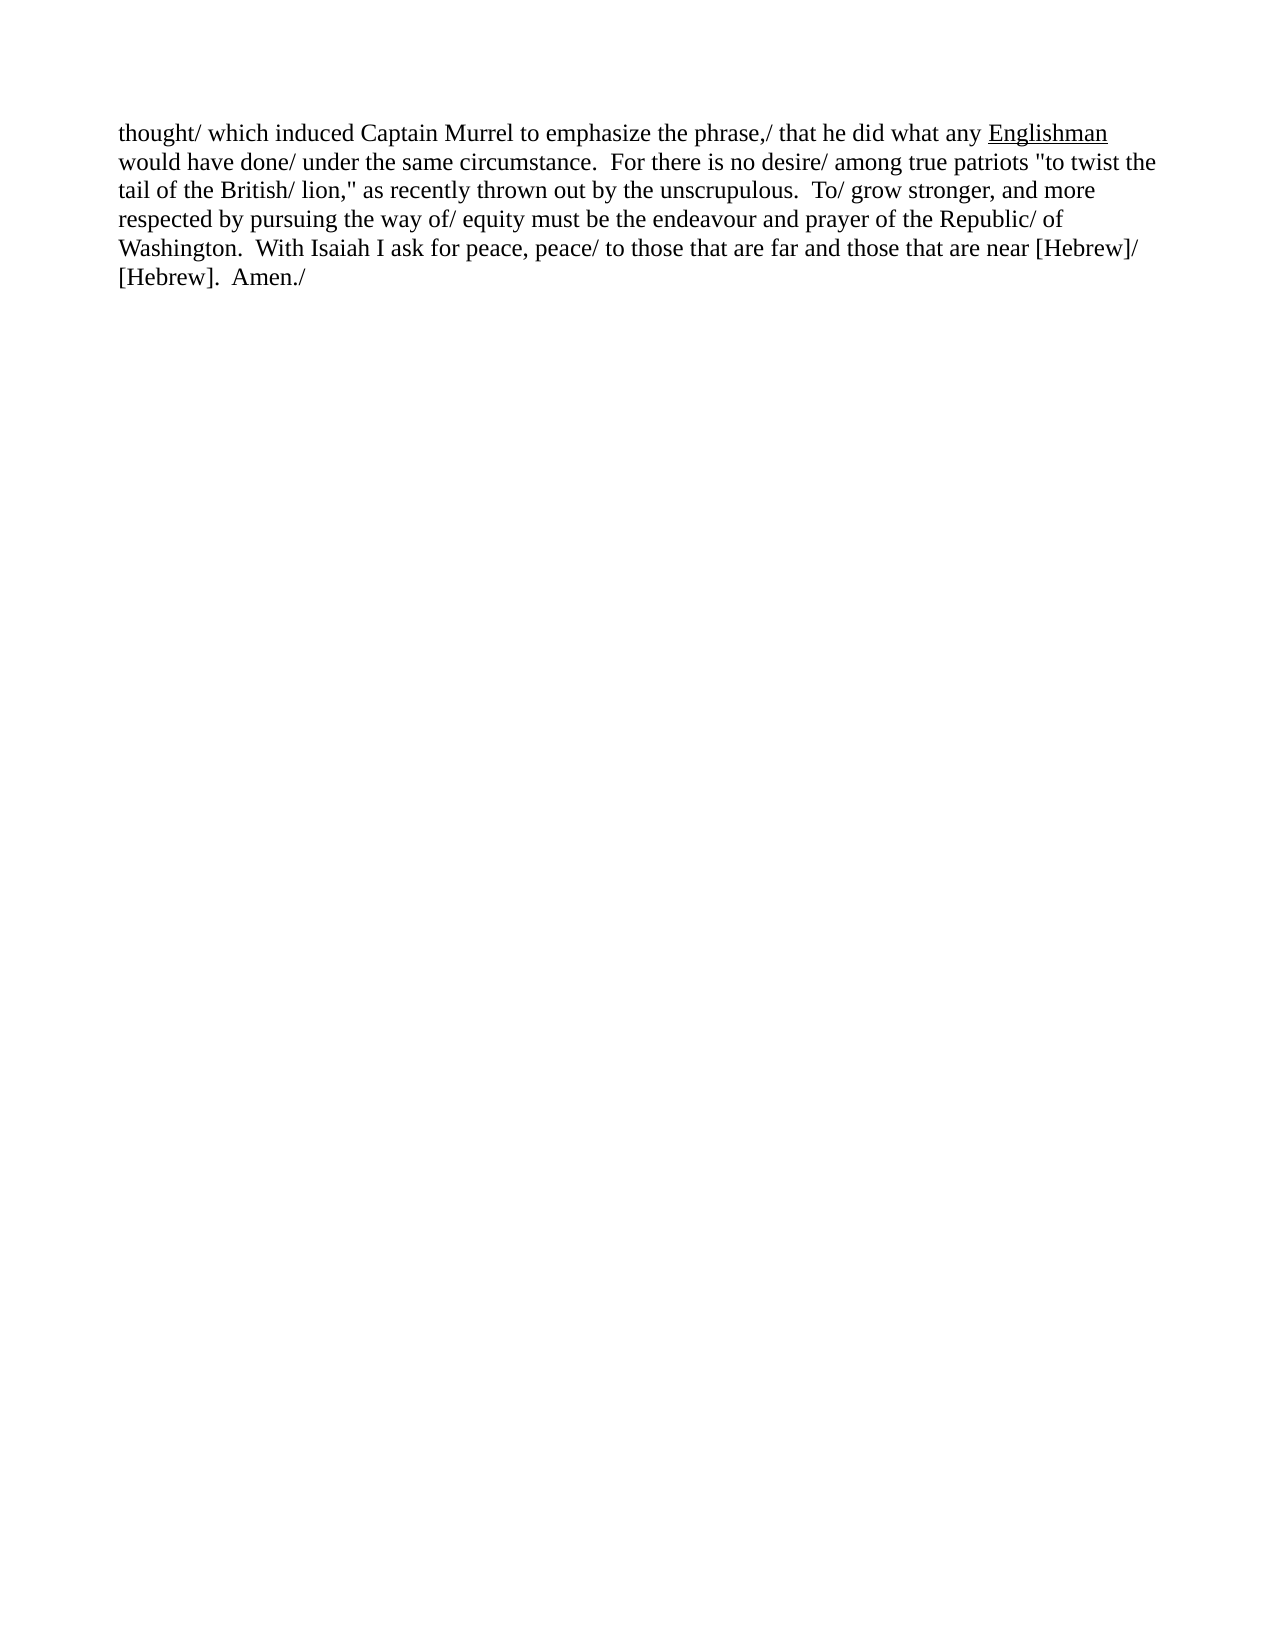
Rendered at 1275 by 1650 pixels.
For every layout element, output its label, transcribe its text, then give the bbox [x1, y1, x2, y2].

text thought/ which induced Captain Murrel to emphasize the phrase,/ that he did what any Englishman would have done/ under the same circumstance. For there is no desire/ among true patriots "to twist the tail of the British/ lion," as recently thrown out by the unscrupulous. To/ grow stronger, and more respected by pursuing the way of/ equity must be the endeavour and prayer of the Republic/ of Washington. With Isaiah I ask for peace, peace/ to those that are far and those that are near [Hebrew]/ [Hebrew]. Amen./ [118, 118, 1157, 291]
